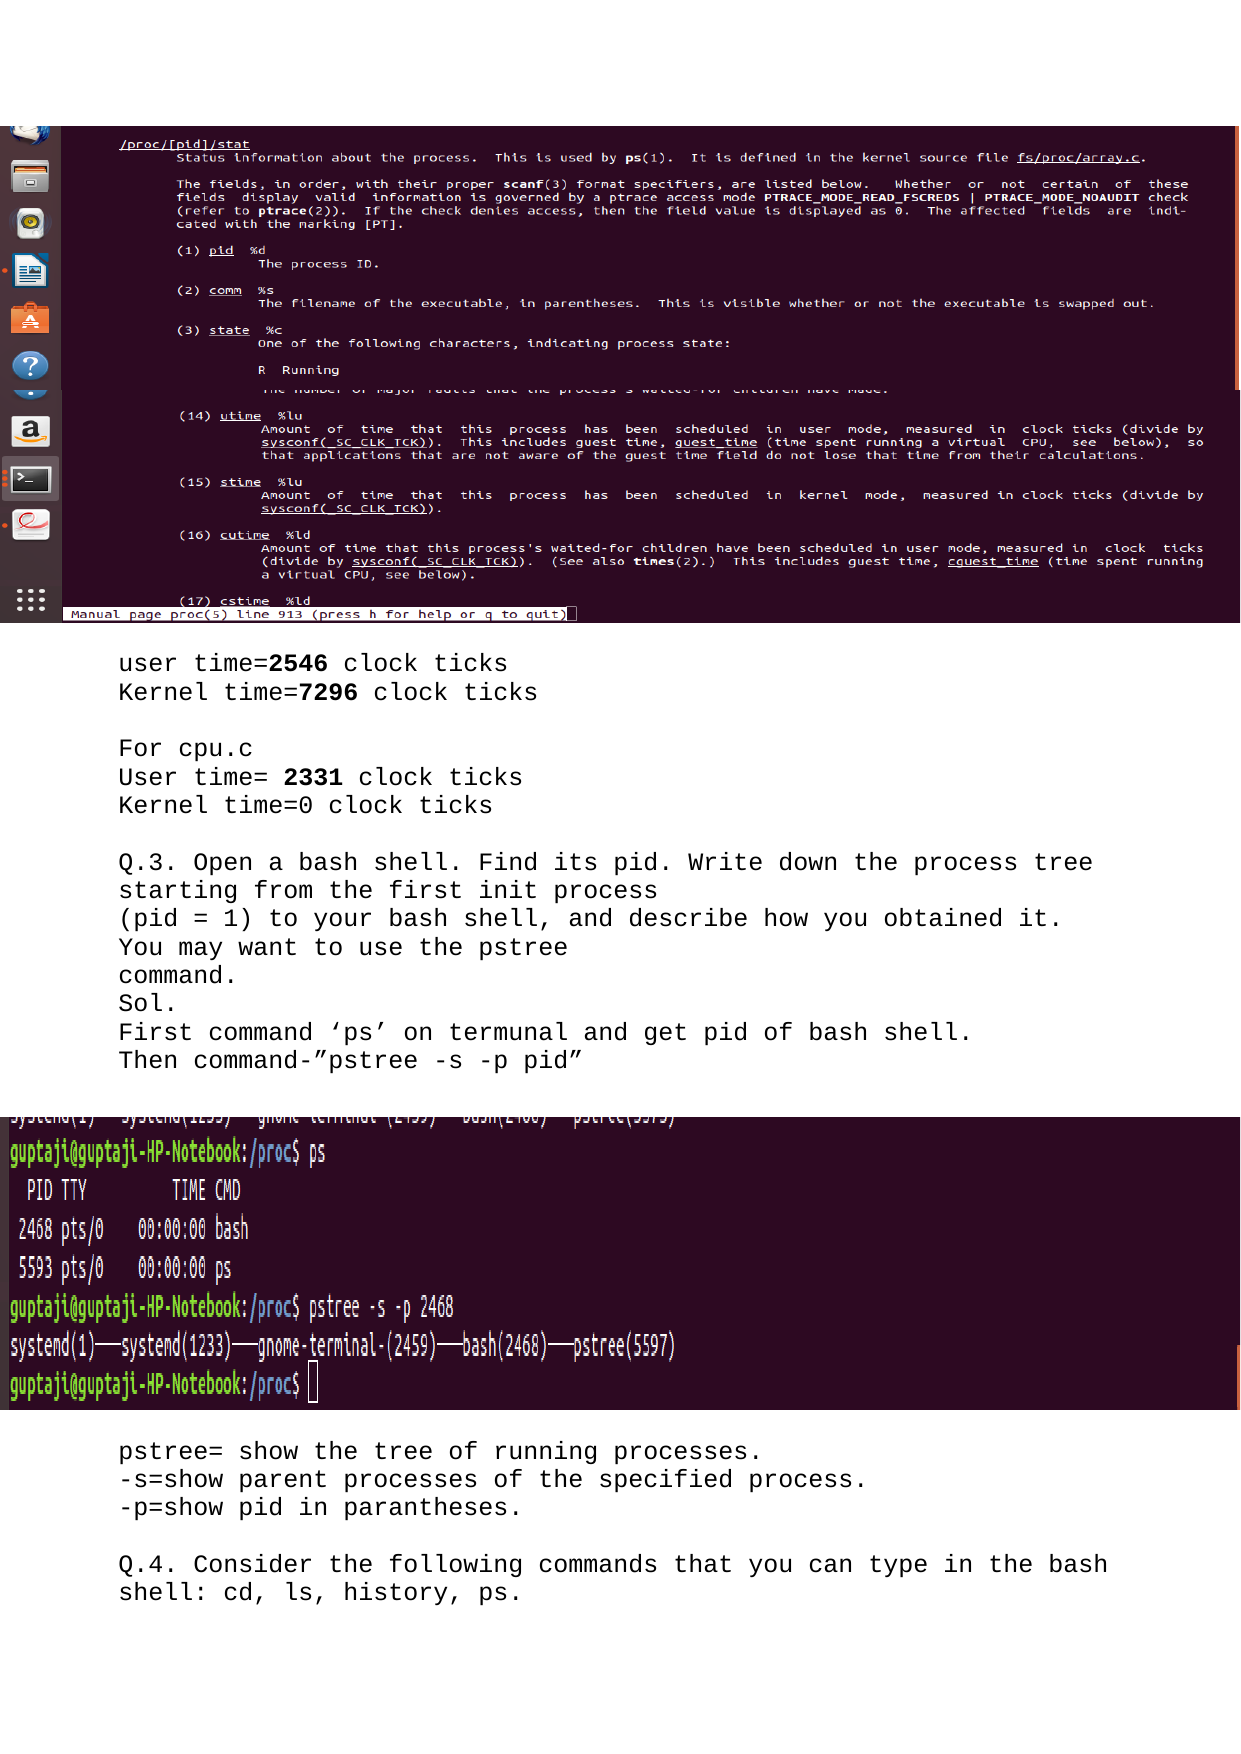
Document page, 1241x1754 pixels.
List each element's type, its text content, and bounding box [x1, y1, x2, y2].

text First command ‘ps’ on termunal and get pid of bash shell. [118, 1019, 1122, 1048]
text For cpu.c [118, 736, 1122, 764]
text Then command-”pstree -s -p pid” [118, 1048, 1122, 1076]
picture [0, 126, 1241, 622]
text -p=show pid in parantheses. [118, 1495, 1122, 1523]
text (pid = 1) to your bash shell, and describe how you obtained it. You may want to use the pstree [118, 906, 1122, 963]
text -s=show parent processes of the specified process. [118, 1467, 1122, 1495]
text Sol. [118, 991, 1122, 1019]
text command. [118, 963, 1122, 991]
text Q.3. Open a bash shell. Find its pid. Write down the process tree starting from the first init process [118, 849, 1122, 906]
text Kernel time=7296 clock ticks [118, 679, 1122, 708]
text Q.4. Consider the following commands that you can type in the bash shell: cd, ls, history, ps. [118, 1552, 1122, 1608]
text user time=2546 clock ticks [118, 651, 1122, 679]
text User time= 2331 clock ticks [118, 764, 1122, 793]
text Kernel time=0 clock ticks [118, 793, 1122, 821]
text pstree= show the tree of running processes. [118, 1438, 1122, 1467]
